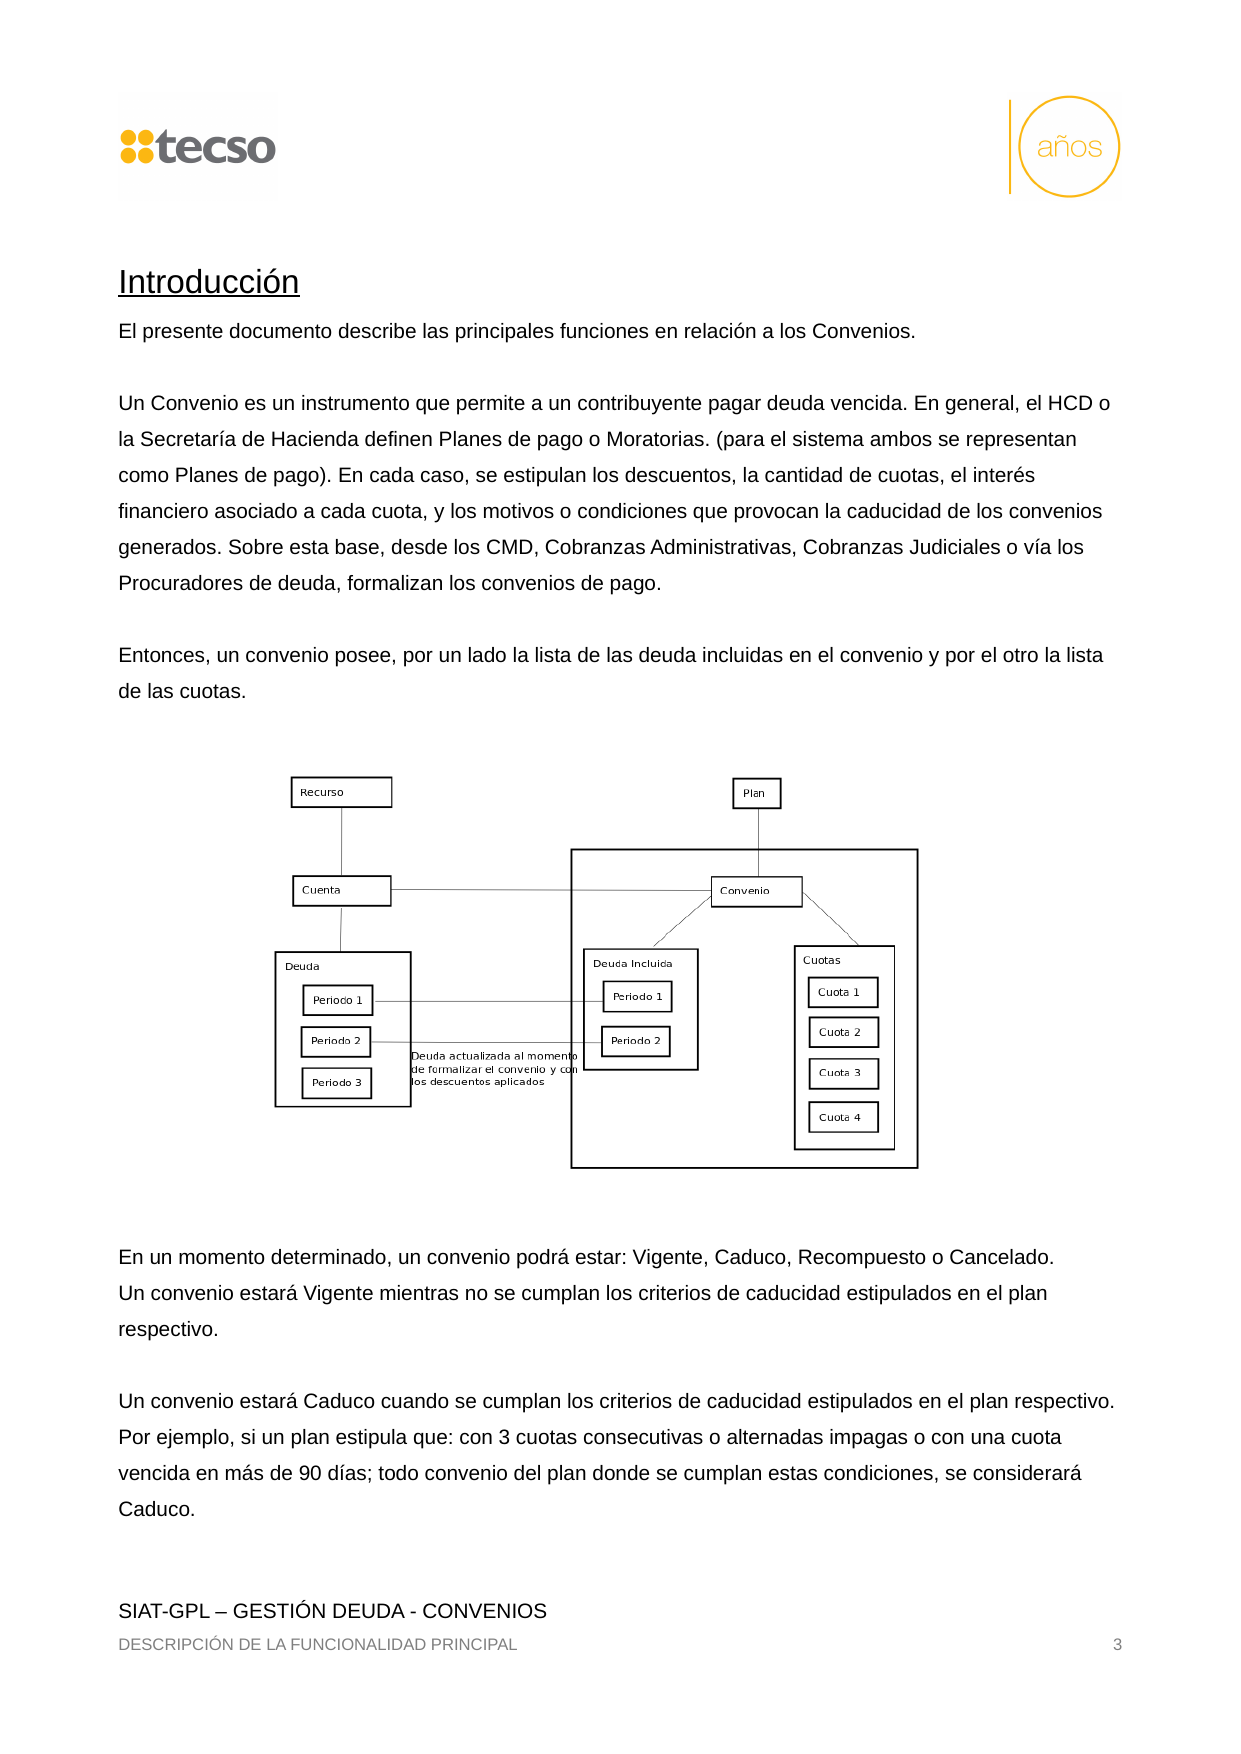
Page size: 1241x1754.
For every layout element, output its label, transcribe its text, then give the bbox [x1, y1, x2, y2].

subtitle Introducción [118, 262, 1122, 300]
picture [254, 758, 986, 1187]
picture [1007, 92, 1123, 201]
text El presente documento describe las principales funciones en relación a los Convenios. [118, 319, 1122, 343]
text Un Convenio es un instrumento que permite a un contribuyente pagar deuda vencida. En general, el HCD o la Secretaría de Hacienda definen Planes de pago o Moratorias. (para el sistema ambos se representan como Planes de pago). En cada caso, se estipulan los descuentos, la cantidad de cuotas, el interés financiero asociado a cada cuota, y los motivos o condiciones que provocan la caducidad de los convenios generados. Sobre esta base, desde los CMD, Cobranzas Administrativas, Cobranzas Judiciales o vía los Procuradores de deuda, formalizan los convenios de pago. [118, 391, 1122, 595]
picture [118, 92, 279, 201]
text Entonces, un convenio posee, por un lado la lista de las deuda incluidas en el convenio y por el otro la lista de las cuotas. [118, 643, 1122, 703]
text Un convenio estará Vigente mientras no se cumplan los criterios de caducidad estipulados en el plan respectivo. [118, 1281, 1122, 1341]
text En un momento determinado, un convenio podrá estar: Vigente, Caduco, Recompuesto o Cancelado. [118, 1245, 1122, 1269]
text Un convenio estará Caduco cuando se cumplan los criterios de caducidad estipulados en el plan respectivo. Por ejemplo, si un plan estipula que: con 3 cuotas consecutivas o alternadas impagas o con una cuota vencida en más de 90 días; todo convenio del plan donde se cumplan estas condiciones, se considerará Caduco. [118, 1388, 1122, 1520]
